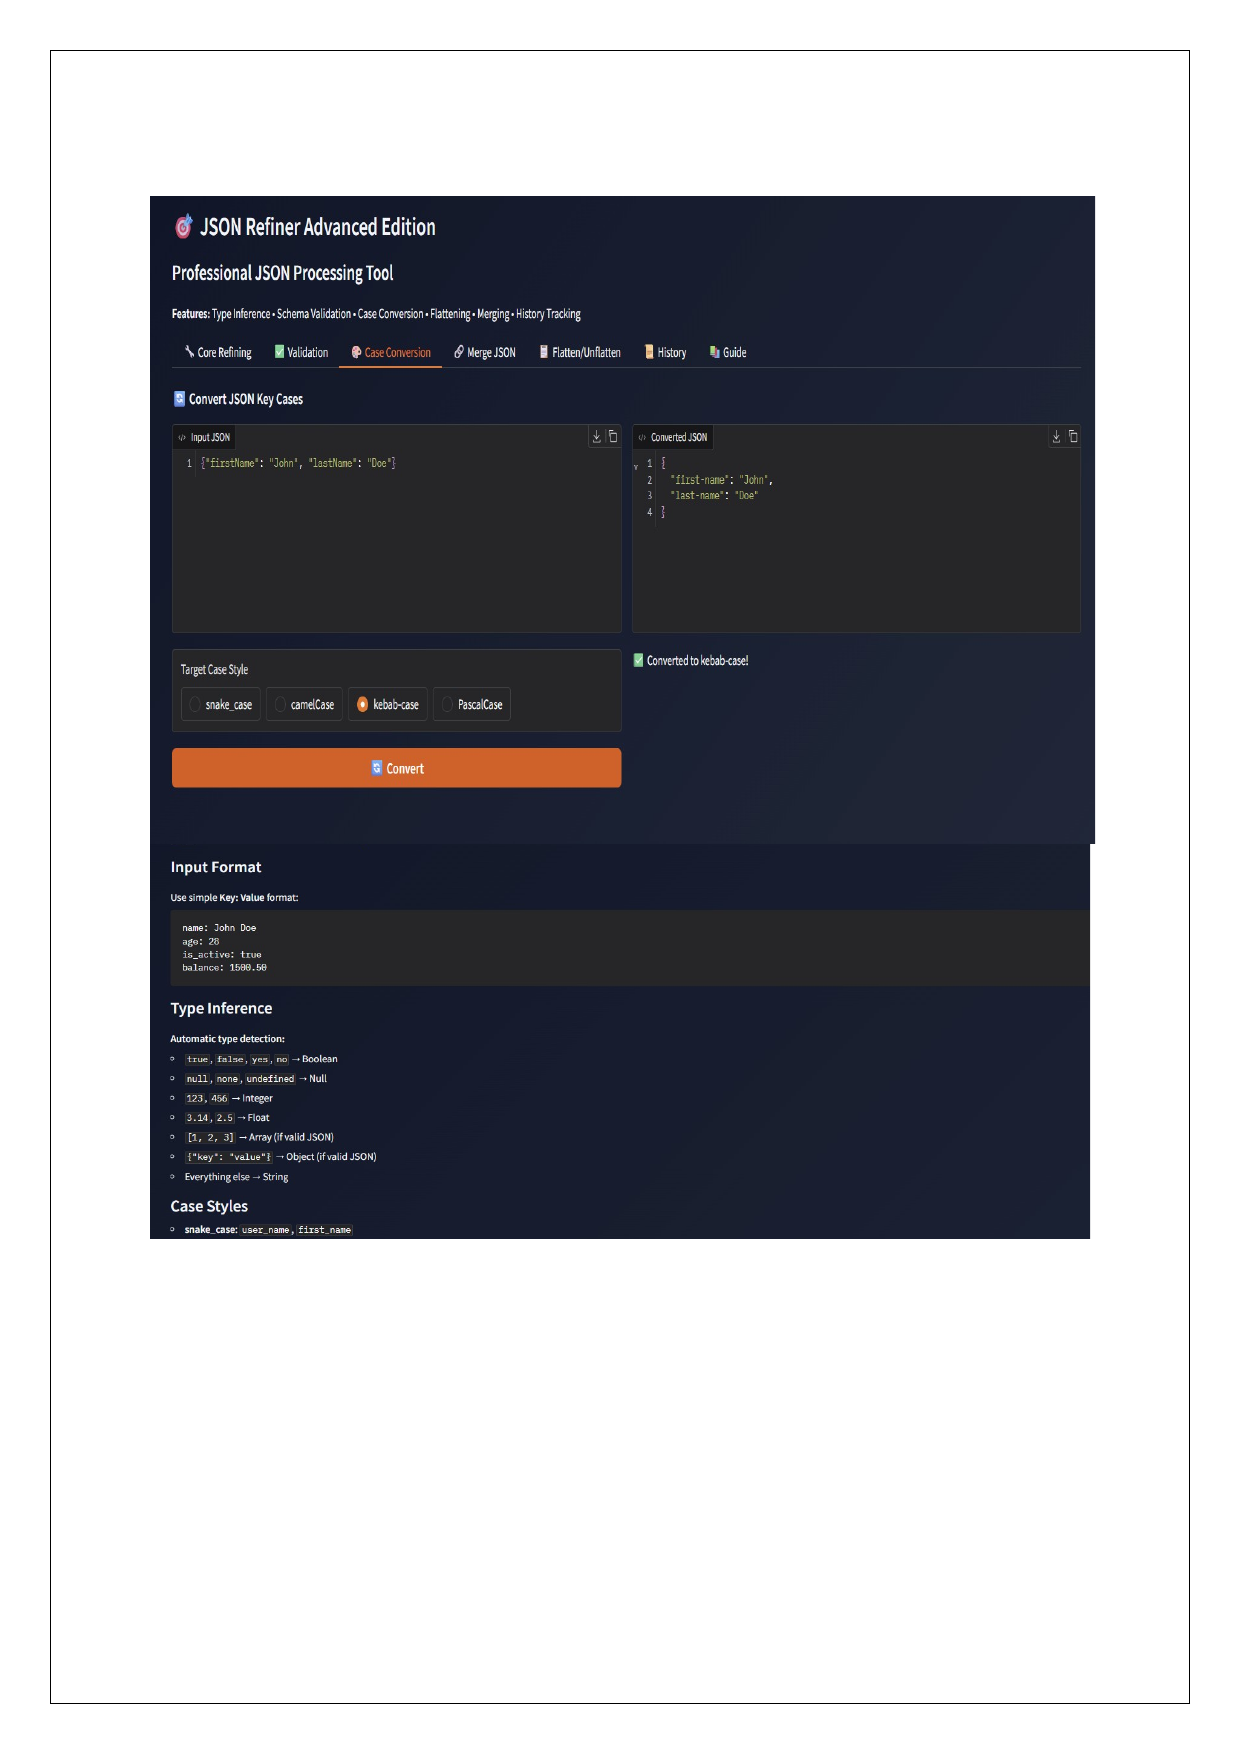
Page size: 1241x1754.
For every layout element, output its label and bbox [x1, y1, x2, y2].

picture [150, 196, 1096, 1239]
